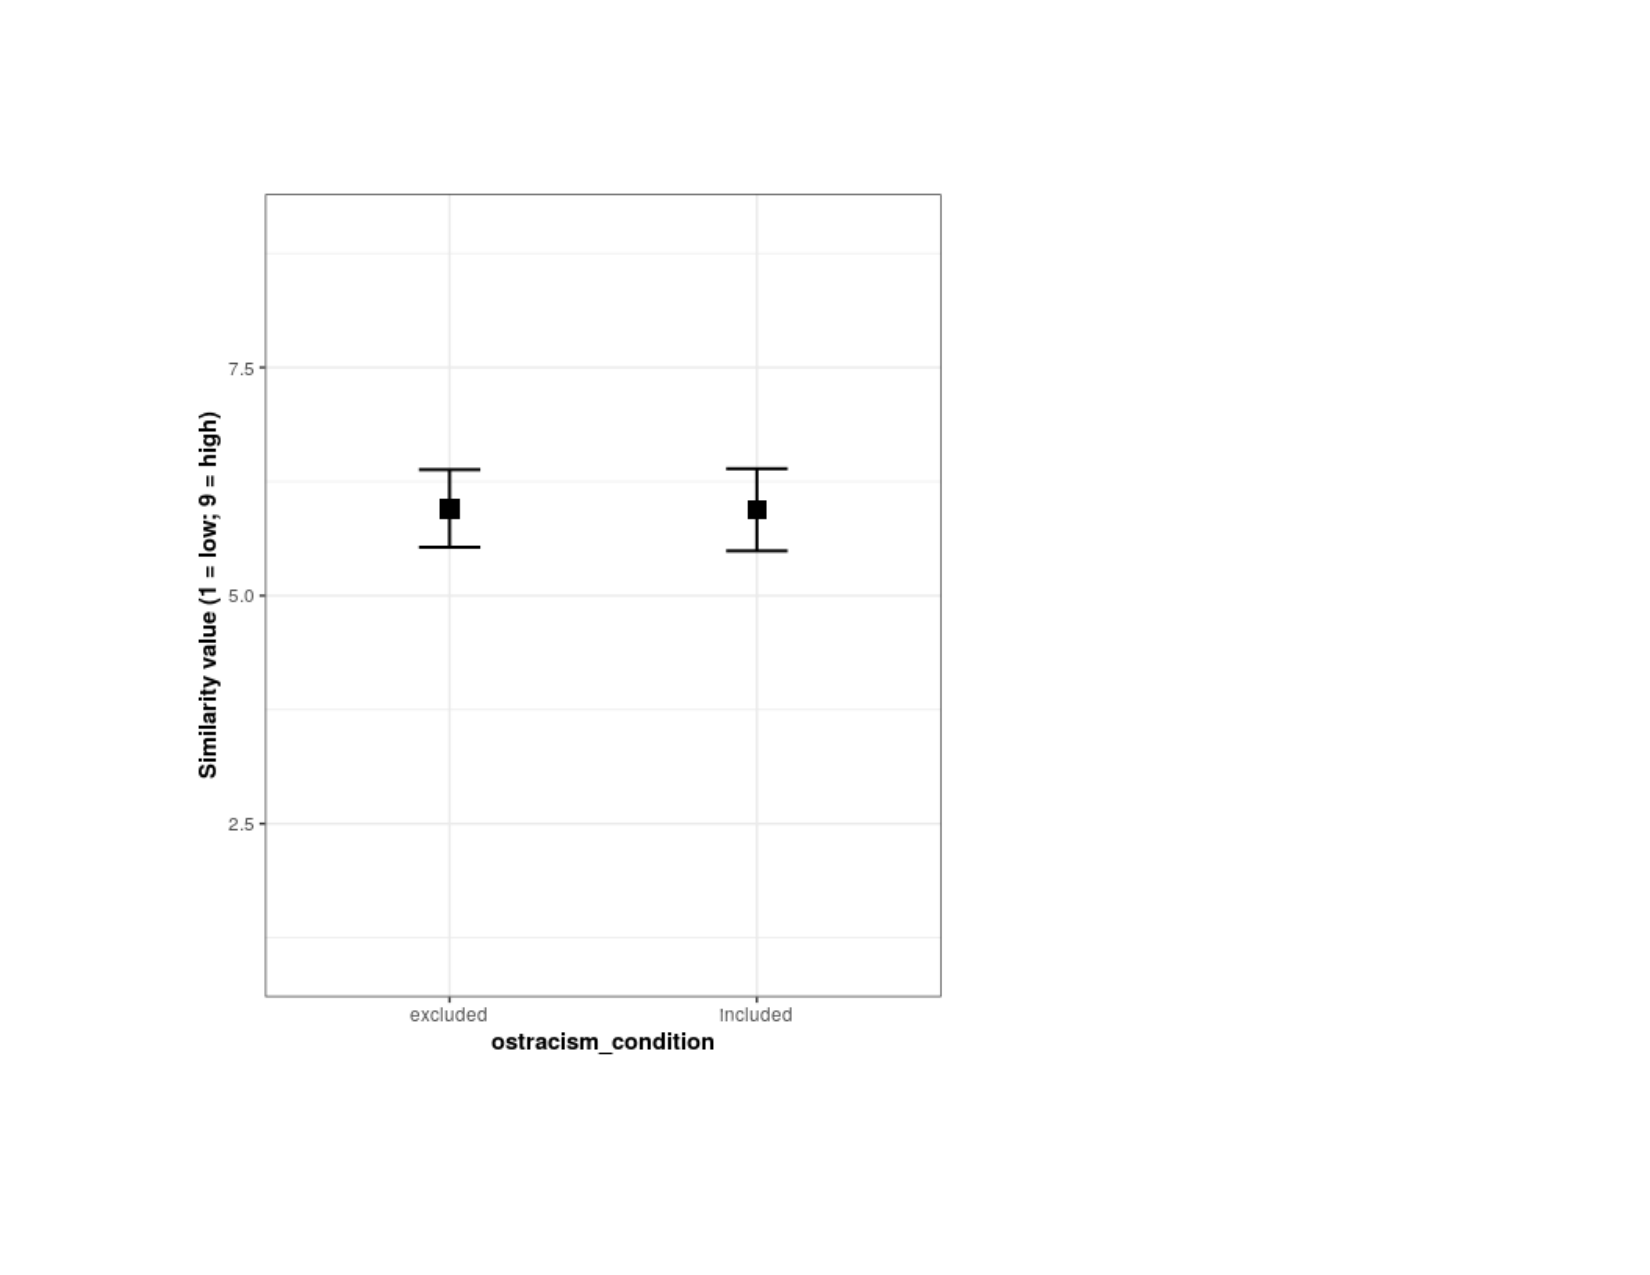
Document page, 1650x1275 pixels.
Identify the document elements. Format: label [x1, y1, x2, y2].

picture [188, 183, 953, 1067]
